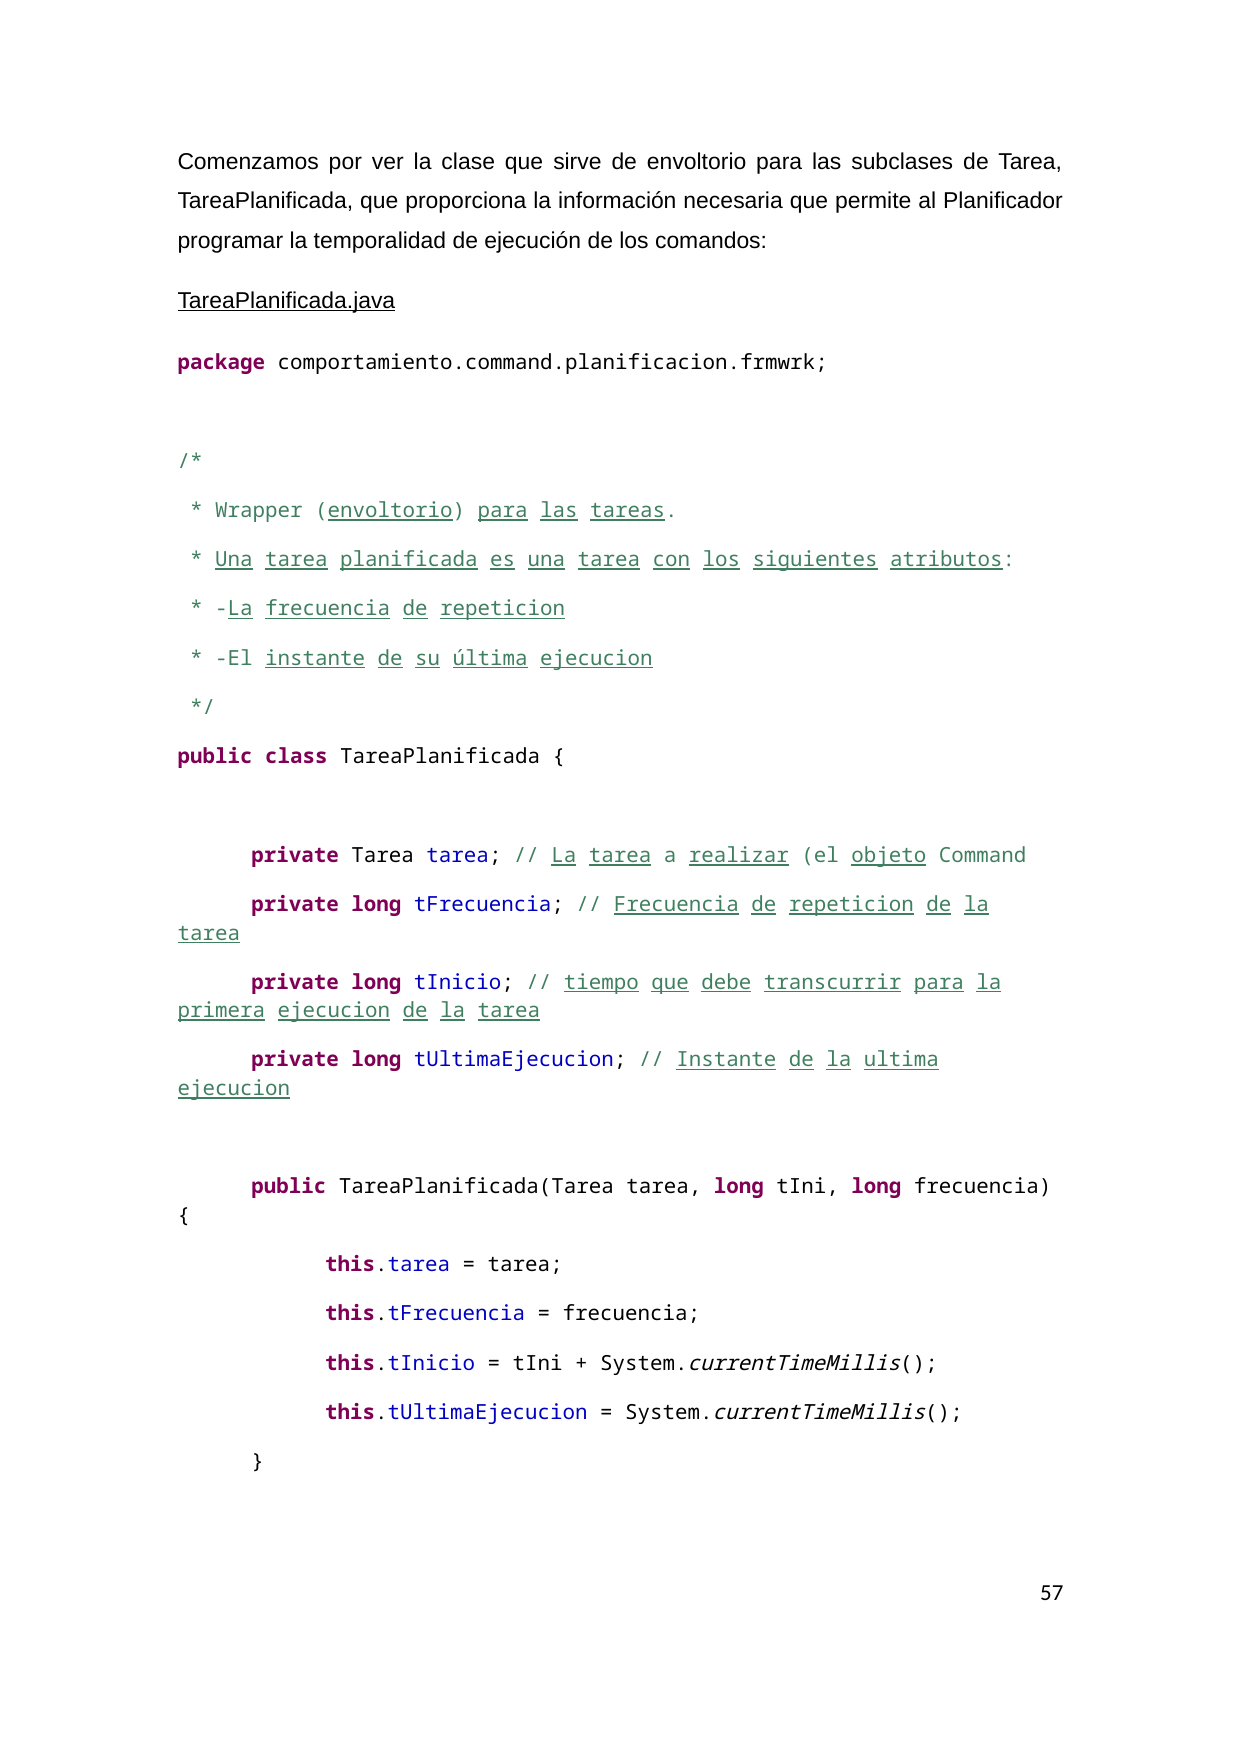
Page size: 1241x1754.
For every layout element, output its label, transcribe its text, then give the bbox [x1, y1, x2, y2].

text * -El instante de su última ejecucion [177, 643, 1063, 671]
text this.tarea = tarea; [177, 1249, 1063, 1278]
text this.tFrecuencia = frecuencia; [177, 1298, 1063, 1327]
text } [177, 1446, 1063, 1475]
text this.tInicio = tIni + System.currentTimeMillis(); [177, 1348, 1063, 1376]
text /* [177, 446, 1063, 474]
text * Una tarea planificada es una tarea con los siguientes atributos: [177, 544, 1063, 573]
text TareaPlanificada.java [177, 287, 1063, 313]
text private long tInicio; // tiempo que debe transcurrir para la primera ejecucion de la tarea [177, 967, 1063, 1024]
text public TareaPlanificada(Tarea tarea, long tIni, long frecuencia) { [177, 1172, 1063, 1228]
text private long tUltimaEjecucion; // Instante de la ultima ejecucion [177, 1044, 1063, 1101]
text this.tUltimaEjecucion = System.currentTimeMillis(); [177, 1397, 1063, 1426]
text private Tarea tarea; // La tarea a realizar (el objeto Command [177, 840, 1063, 868]
text Comenzamos por ver la clase que sirve de envoltorio para las subclases de Tarea, TareaPlanificada, que proporciona la información necesaria que permite al Planificador programar la temporalidad de ejecución de los comandos: [177, 148, 1063, 253]
text * Wrapper (envoltorio) para las tareas. [177, 495, 1063, 523]
text private long tFrecuencia; // Frecuencia de repeticion de la tarea [177, 889, 1063, 946]
text public class TareaPlanificada { [177, 741, 1063, 770]
text package comportamiento.command.planificacion.frmwrk; [177, 347, 1063, 376]
text */ [177, 692, 1063, 721]
text * -La frecuencia de repeticion [177, 593, 1063, 622]
